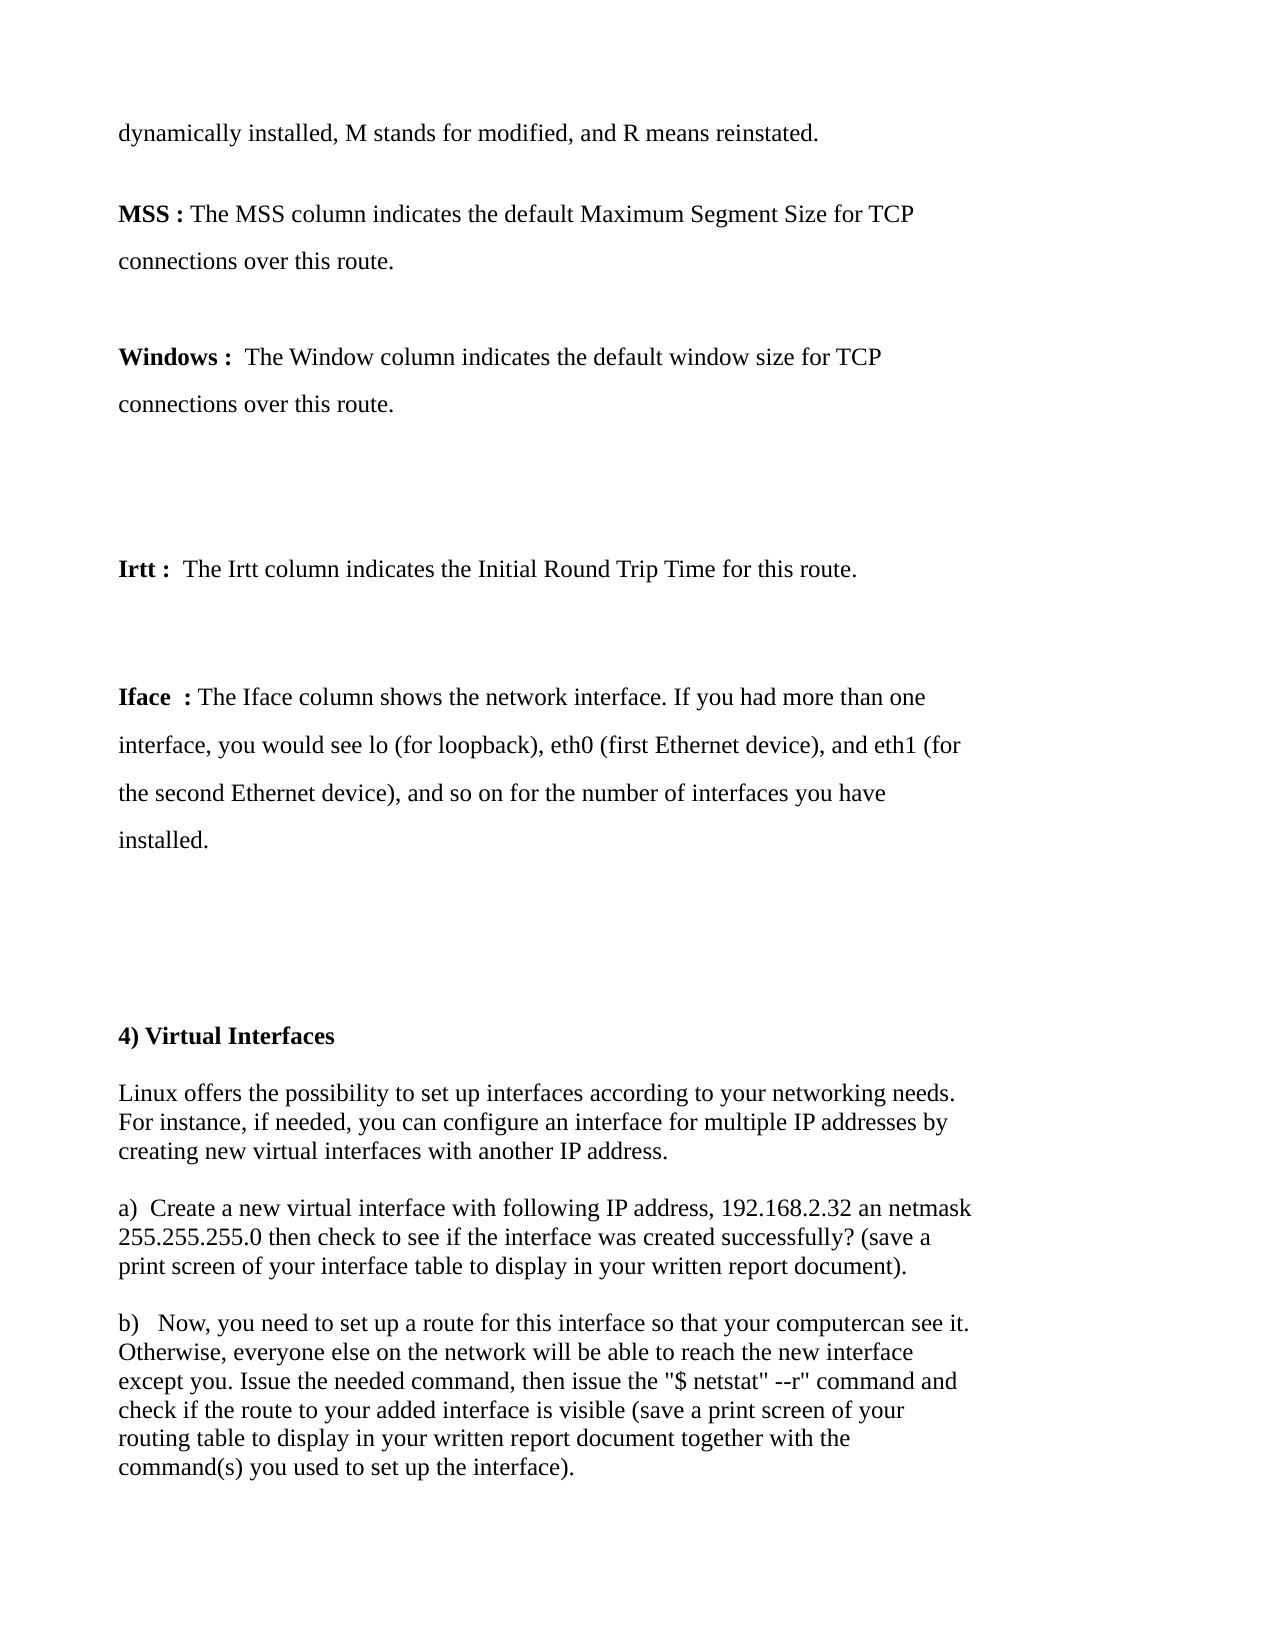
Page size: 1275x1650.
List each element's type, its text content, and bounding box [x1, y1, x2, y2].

text Otherwise, everyone else on the network will be able to reach the new interface [118, 1337, 1157, 1366]
text creating new virtual interfaces with another IP address. [118, 1136, 1157, 1165]
text the second Ethernet device), and so on for the number of interfaces you have [118, 778, 1157, 806]
text a) Create a new virtual interface with following IP address, 192.168.2.32 an netmask [118, 1193, 1157, 1222]
text check if the route to your added interface is visible (save a print screen of your [118, 1395, 1157, 1423]
text connections over this route. Irtt : The Irtt column indicates the Initial Round Trip Time for this route. [118, 389, 1157, 616]
text MSS : The MSS column indicates the default Maximum Segment Size for TCP [118, 199, 1157, 227]
text except you. Issue the needed command, then issue the "$ netstat" -‐r" command and [118, 1366, 1157, 1395]
text For instance, if needed, you can configure an interface for multiple IP addresses by [118, 1107, 1157, 1136]
text Iface : The Iface column shows the network interface. If you had more than one [118, 682, 1157, 711]
text Windows : The Window column indicates the default window size for TCP [118, 342, 1157, 370]
text command(s) you used to set up the interface). [118, 1452, 1157, 1481]
text print screen of your interface table to display in your written report document). [118, 1251, 1157, 1280]
text connections over this route. [118, 246, 1157, 275]
text interface, you would see lo (for loopback), eth0 (first Ethernet device), and eth1 (for [118, 730, 1157, 759]
text routing table to display in your written report document together with the [118, 1423, 1157, 1452]
text 255.255.255.0 then check to see if the interface was created successfully? (save a [118, 1222, 1157, 1251]
text 4) Virtual Interfaces [118, 1021, 1157, 1050]
text installed. [118, 825, 1157, 887]
text dynamically installed, M stands for modified, and R means reinstated. [118, 118, 1157, 180]
text Linux offers the possibility to set up interfaces according to your networking needs. [118, 1078, 1157, 1107]
text b) Now, you need to set up a route for this interface so that your computercan see it. [118, 1308, 1157, 1337]
